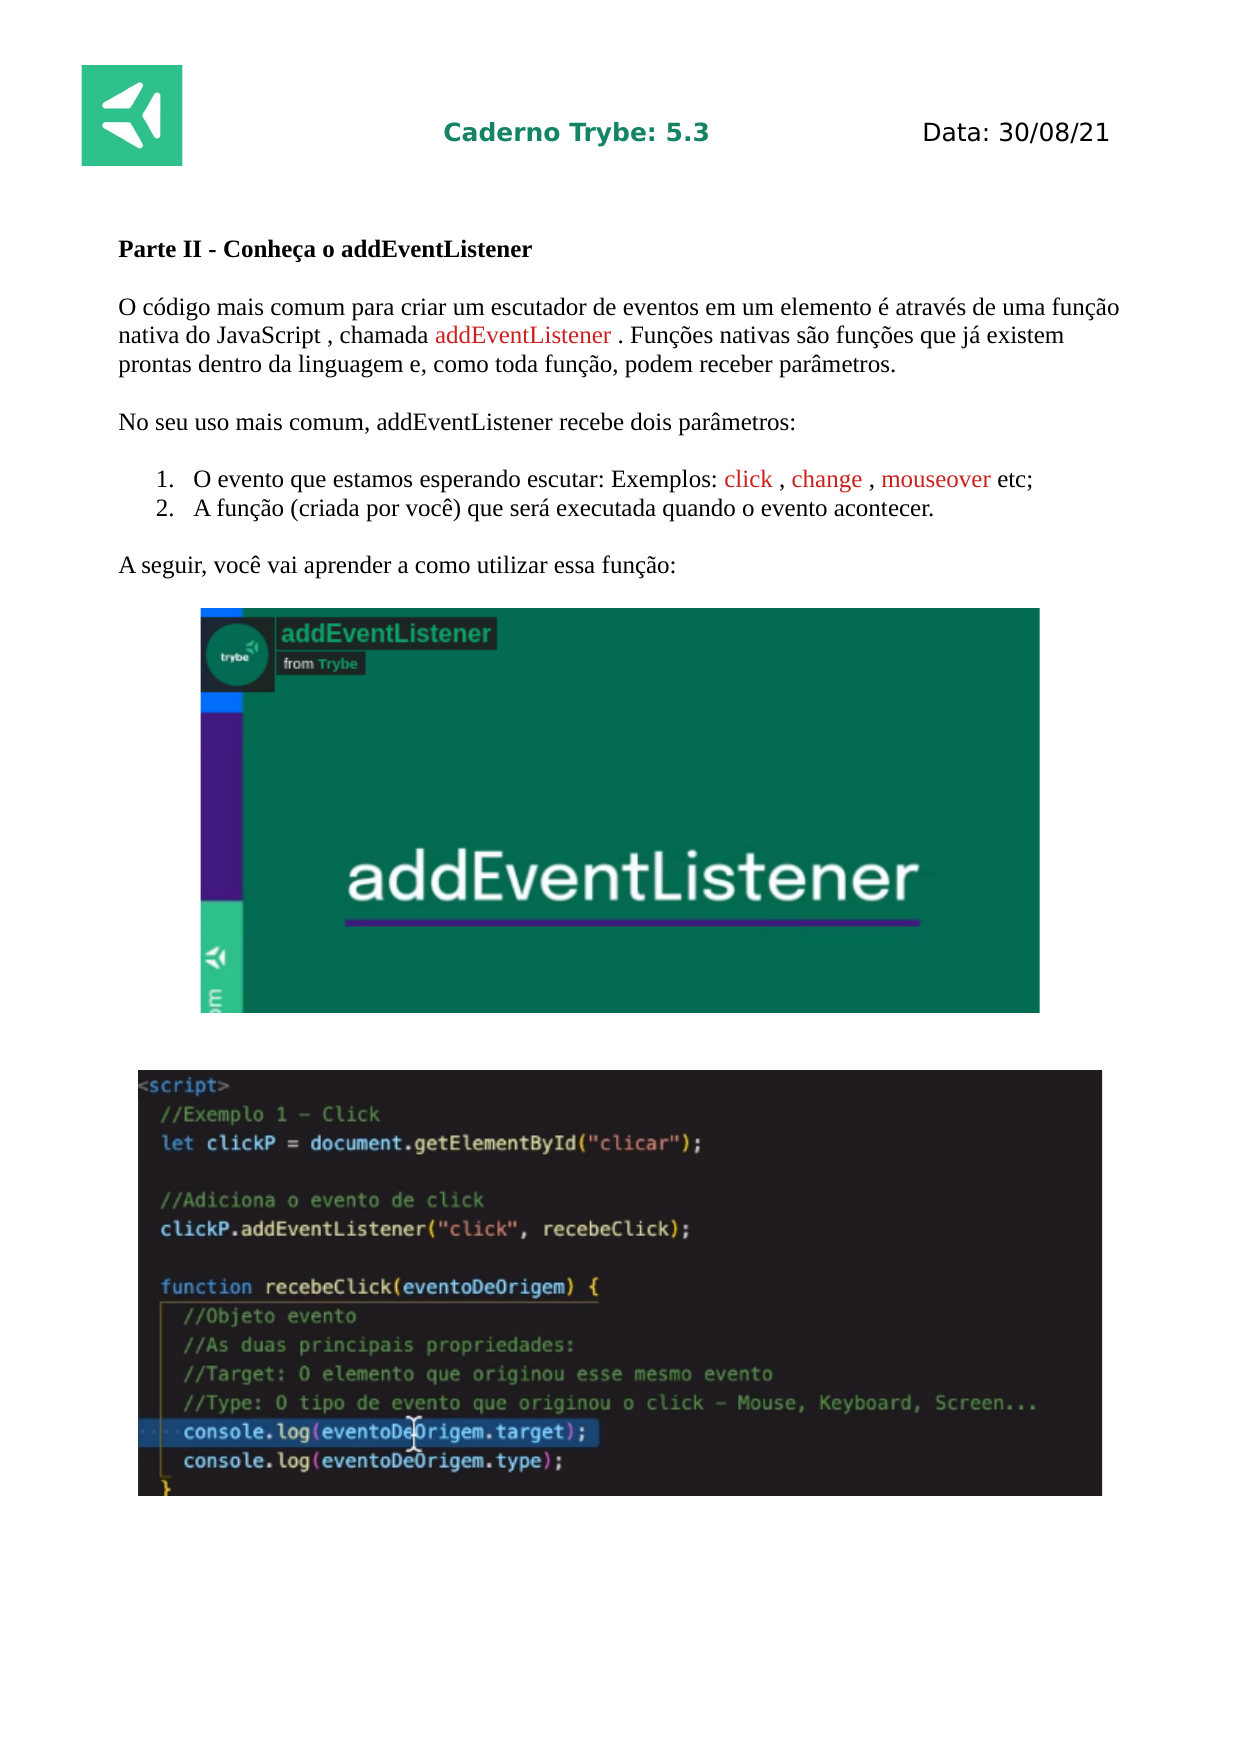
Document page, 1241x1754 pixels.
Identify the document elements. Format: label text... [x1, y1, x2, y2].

text Parte II - Conheça o addEventListener [118, 234, 1122, 263]
text No seu uso mais comum, addEventListener recebe dois parâmetros: [118, 407, 1122, 436]
text A seguir, você vai aprender a como utilizar essa função: [118, 551, 1122, 579]
picture [81, 65, 183, 166]
list O evento que estamos esperando escutar: Exemplos: click , change , mouseover etc; [156, 464, 1122, 493]
text O código mais comum para criar um escutador de eventos em um elemento é através de uma função nativa do JavaScript , chamada addEventListener . Funções nativas são funções que já existem prontas dentro da linguagem e, como toda função, podem receber parâmetros. [118, 292, 1122, 378]
picture [138, 1070, 1103, 1496]
list A função (criada por você) que será executada quando o evento acontecer. [156, 493, 1122, 522]
picture [200, 608, 1040, 1013]
